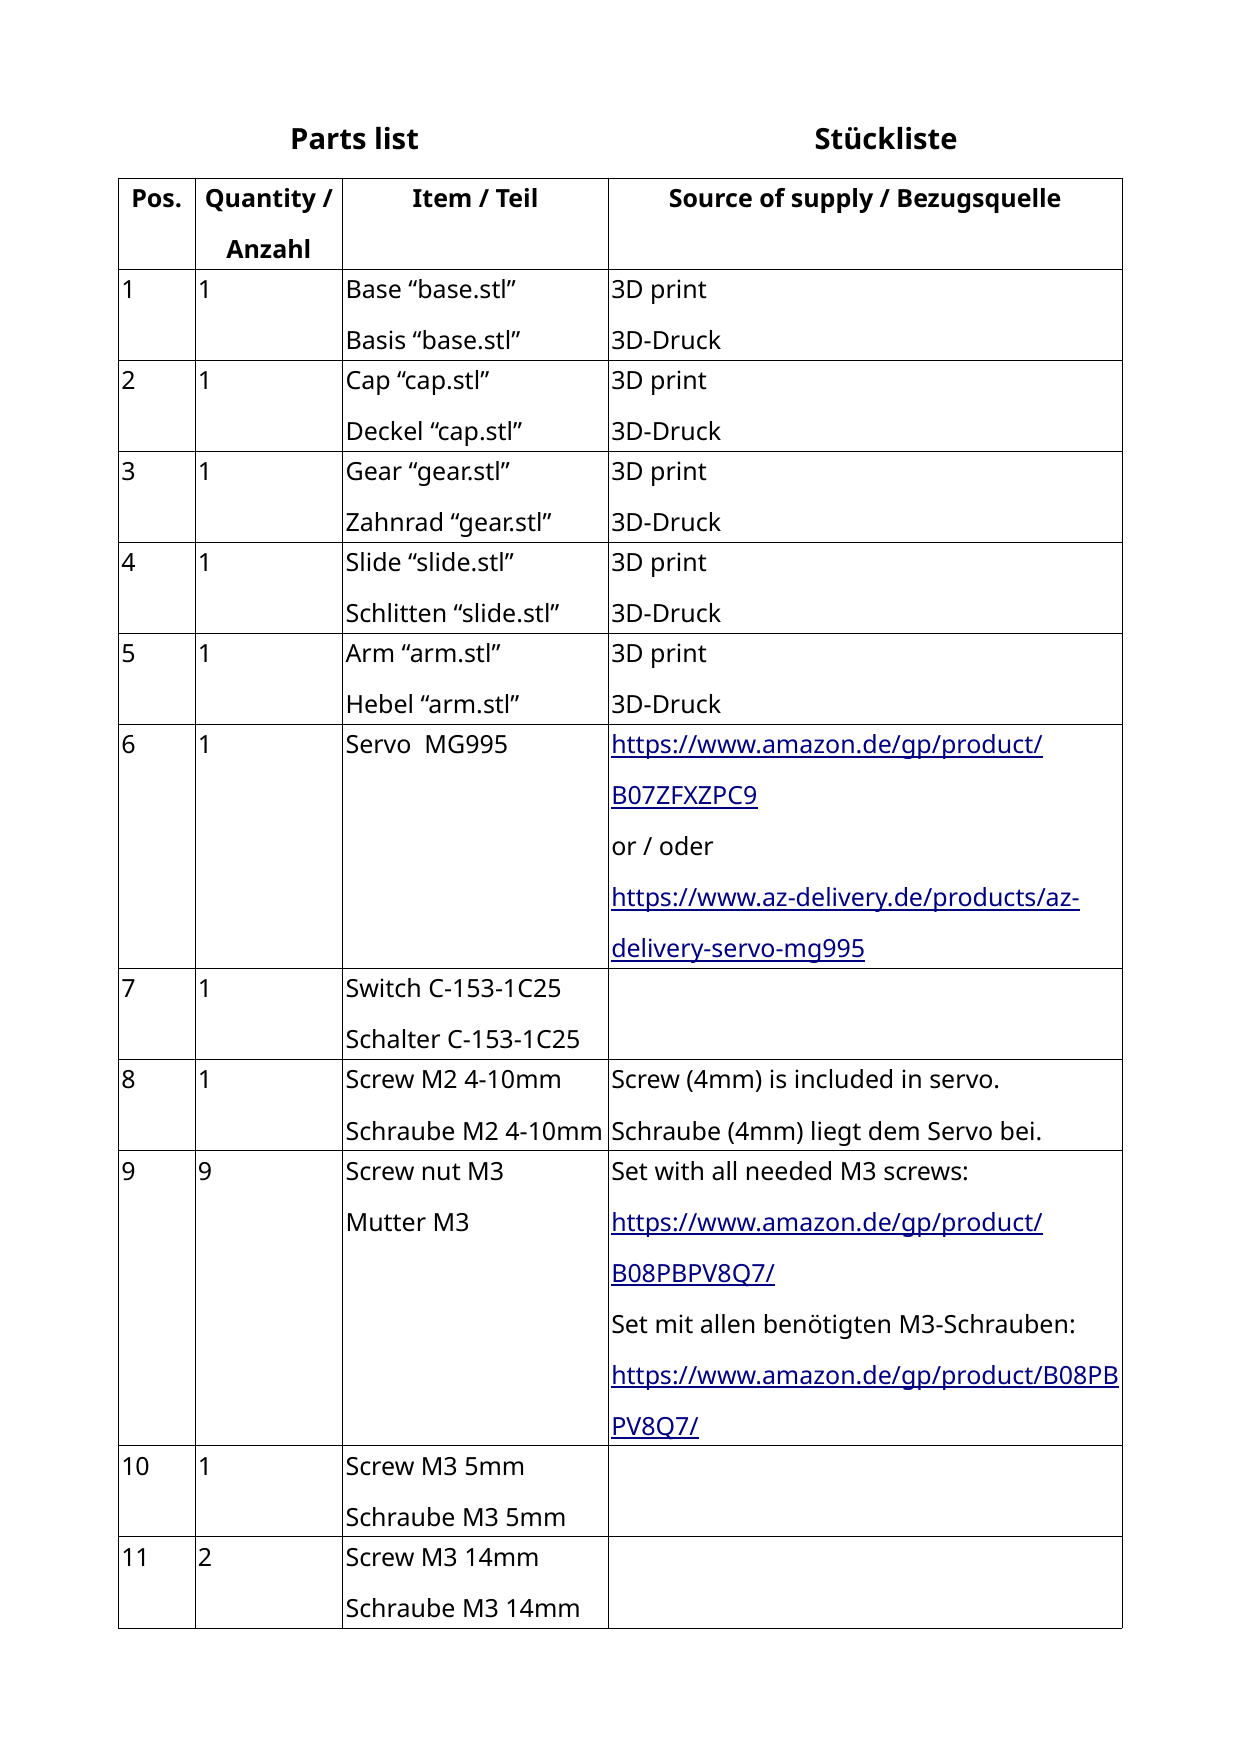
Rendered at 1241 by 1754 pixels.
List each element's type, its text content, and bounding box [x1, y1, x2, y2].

table_cell 10 [119, 1446, 195, 1536]
table_cell 3D print 3D-Druck [609, 270, 1122, 360]
table_header Source of supply / Bezugsquelle [609, 179, 1122, 269]
text Parts list [118, 118, 591, 158]
table_header Quantity / Anzahl [196, 179, 342, 269]
table_cell 1 [196, 270, 342, 360]
table_cell 4 [119, 543, 195, 633]
table_cell 3D print 3D-Druck [609, 634, 1122, 724]
table_cell Screw nut M3 Mutter M3 [343, 1151, 608, 1445]
table_cell 6 [119, 725, 195, 968]
table_cell Slide “slide.stl” Schlitten “slide.stl” [343, 543, 608, 633]
table_cell 5 [119, 634, 195, 724]
table_cell [609, 969, 1122, 1059]
table_cell 3D print 3D-Druck [609, 543, 1122, 633]
text Stückliste [649, 118, 1122, 158]
table_cell Set with all needed M3 screws: https://www.amazon.de/gp/product/B08PBPV8Q7/ Set mit allen benötigten M3-Schrauben: https://www.amazon.de/gp/product/B08PBPV8Q7/ [609, 1151, 1122, 1445]
table_cell Screw M3 14mm Schraube M3 14mm [343, 1537, 608, 1627]
table_cell 3D print 3D-Druck [609, 452, 1122, 542]
table_cell 3D print 3D-Druck [609, 361, 1122, 451]
table_header Item / Teil [343, 179, 608, 269]
table_cell 11 [119, 1537, 195, 1627]
table_cell Arm “arm.stl” Hebel “arm.stl” [343, 634, 608, 724]
table_cell [609, 1537, 1122, 1627]
table_cell 7 [119, 969, 195, 1059]
table_cell 9 [119, 1151, 195, 1445]
table_cell Switch C-153-1C25 Schalter C-153-1C25 [343, 969, 608, 1059]
table_cell 1 [196, 1060, 342, 1150]
table_cell 1 [196, 969, 342, 1059]
table_cell 9 [196, 1151, 342, 1445]
table_cell Screw M3 5mm Schraube M3 5mm [343, 1446, 608, 1536]
table_cell 8 [119, 1060, 195, 1150]
table_cell Screw (4mm) is included in servo. Schraube (4mm) liegt dem Servo bei. [609, 1060, 1122, 1150]
table_cell 3 [119, 452, 195, 542]
table_cell 1 [196, 452, 342, 542]
table_cell Base “base.stl” Basis “base.stl” [343, 270, 608, 360]
table_cell 1 [196, 543, 342, 633]
table_cell 1 [196, 361, 342, 451]
table_cell 2 [196, 1537, 342, 1627]
table_cell 1 [196, 634, 342, 724]
table_cell Servo MG995 [343, 725, 608, 968]
table_cell https://www.amazon.de/gp/product/B07ZFXZPC9 or / oder https://www.az-delivery.de/products/az-delivery-servo-mg995 [609, 725, 1122, 968]
table_cell 1 [196, 1446, 342, 1536]
table_header Pos. [119, 179, 195, 269]
table_cell 2 [119, 361, 195, 451]
table_cell Cap “cap.stl” Deckel “cap.stl” [343, 361, 608, 451]
table_cell 1 [196, 725, 342, 968]
table_cell Gear “gear.stl” Zahnrad “gear.stl” [343, 452, 608, 542]
table_cell [609, 1446, 1122, 1536]
table_cell Screw M2 4-10mm Schraube M2 4-10mm [343, 1060, 608, 1150]
table_cell 1 [119, 270, 195, 360]
